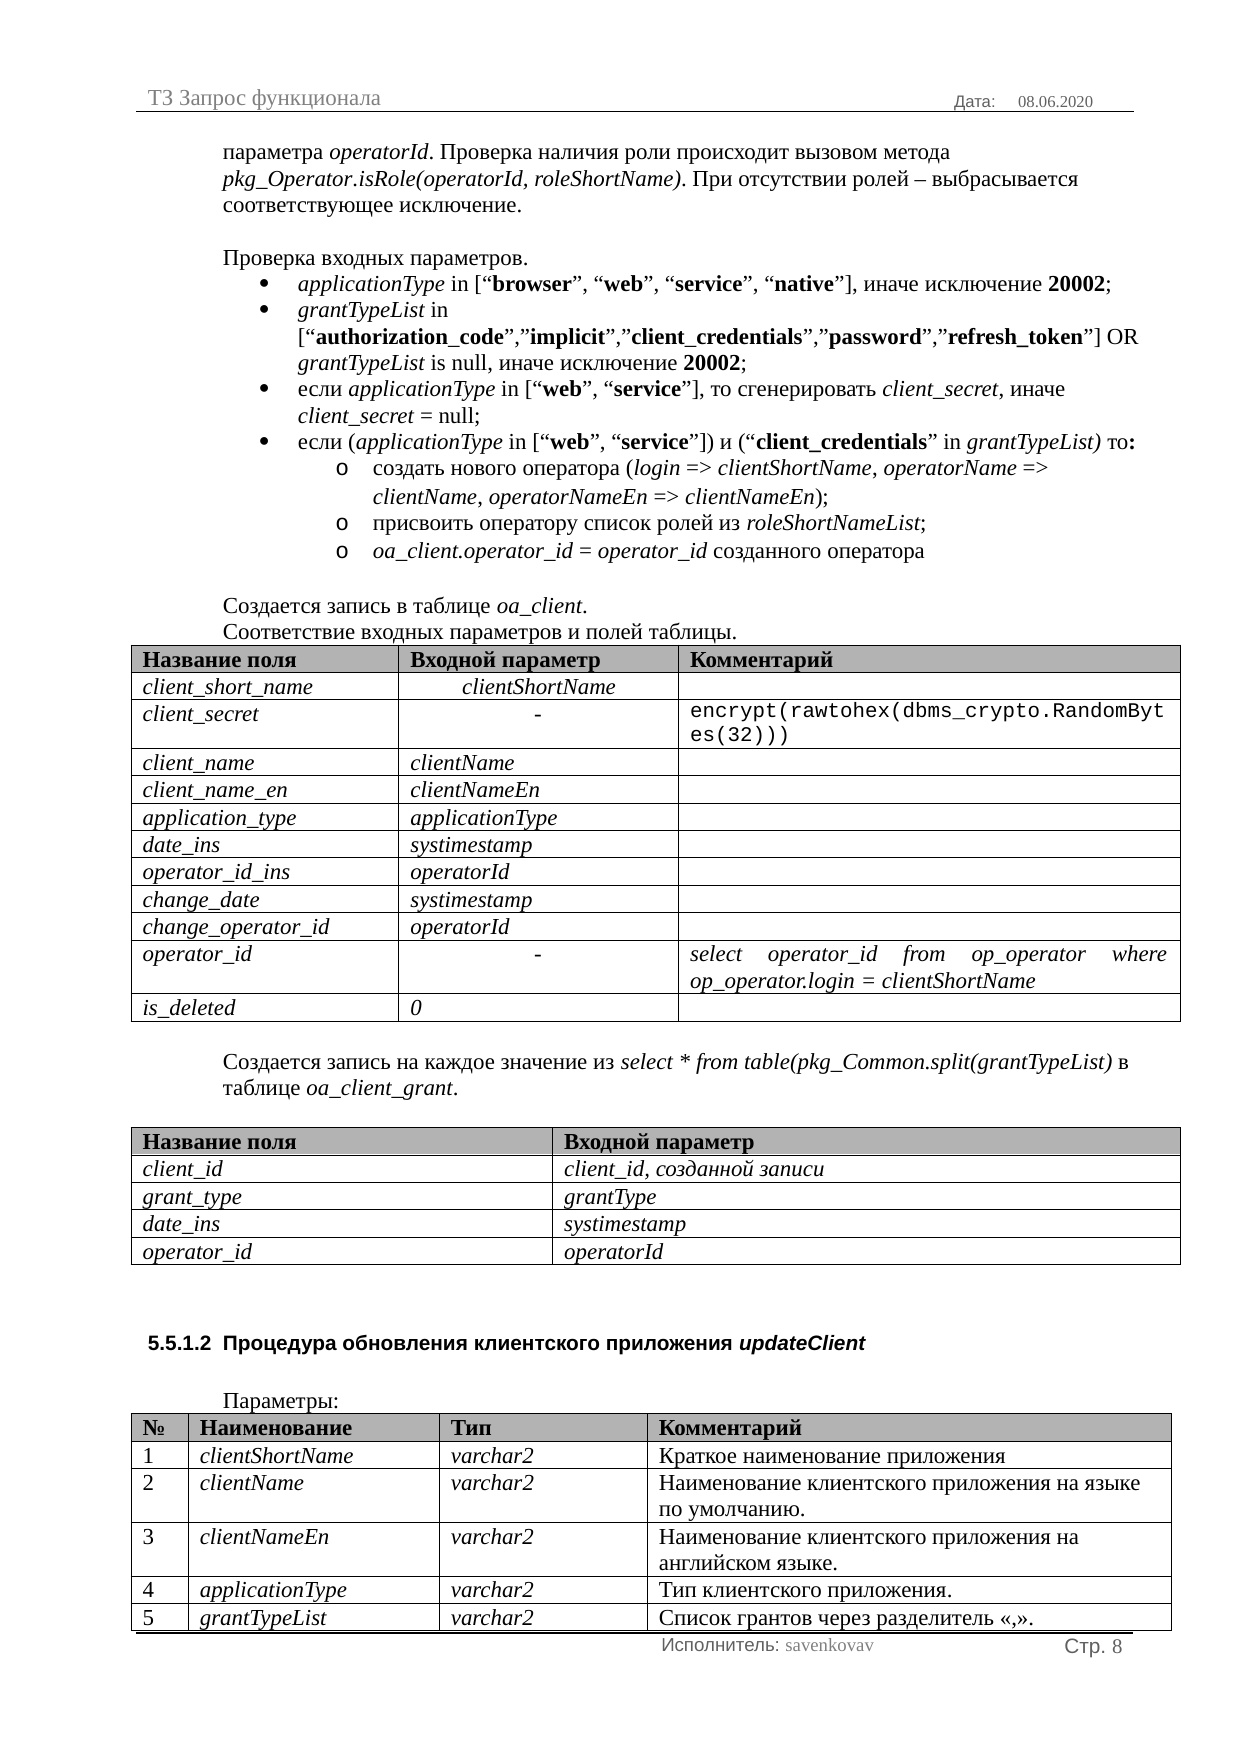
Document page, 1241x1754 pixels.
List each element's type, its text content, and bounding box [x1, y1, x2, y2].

table_cell [679, 776, 1180, 802]
table_cell - [399, 700, 678, 748]
table_cell Наименование клиентского приложения на английском языке. [648, 1523, 1171, 1576]
table_cell grantTypeList [189, 1604, 439, 1630]
table_cell change_operator_id [132, 913, 398, 939]
table_cell varchar2 [440, 1442, 647, 1468]
text Соответствие входных параметров и полей таблицы. [223, 618, 1152, 644]
table_cell varchar2 [440, 1523, 647, 1576]
table_cell [679, 804, 1180, 830]
table_cell change_date [132, 886, 398, 912]
table_cell is_deleted [132, 994, 398, 1021]
table_cell operator_id [132, 1238, 552, 1264]
list grantTypeList in [“authorization_code”,”implicit”,”client_credentials”,”password”,”refresh_token”] OR grantTypeList is null, иначе исключение 20002; [260, 296, 1152, 375]
table_cell date_ins [132, 831, 398, 857]
list если applicationType in [“web”, “service”], то сгенерировать client_secret, иначе client_secret = null; [260, 375, 1152, 428]
table_cell [679, 994, 1180, 1021]
list присвоить оператору список ролей из roleShortNameList; [335, 509, 1152, 537]
table_cell operator_id_ins [132, 858, 398, 885]
table_cell client_name [132, 749, 398, 775]
table_cell applicationType [399, 804, 678, 830]
table_cell select operator_id from op_operator where op_operator.login = clientShortName [679, 941, 1180, 993]
table_cell client_id [132, 1156, 552, 1182]
table_cell operatorId [399, 858, 678, 885]
table_cell [679, 858, 1180, 885]
table_cell client_name_en [132, 776, 398, 802]
table_cell clientShortName [399, 673, 678, 699]
table_cell systimestamp [399, 886, 678, 912]
table_header № [132, 1414, 188, 1441]
table_cell 3 [132, 1523, 188, 1576]
table_header Комментарий [648, 1414, 1171, 1441]
table_cell encrypt(rawtohex(dbms_crypto.RandomBytes(32))) [679, 700, 1180, 748]
table_header Тип [440, 1414, 647, 1441]
list если (applicationType in [“web”, “service”]) и (“client_credentials” in grantTypeList) то: [260, 428, 1152, 454]
table_cell clientNameEn [189, 1523, 439, 1576]
text Создается запись на каждое значение из select * from table(pkg_Common.split(grantTypeList) в таблице oa_client_grant. [223, 1048, 1152, 1101]
table_cell 5 [132, 1604, 188, 1630]
table_header Наименование [189, 1414, 439, 1441]
table_cell clientName [189, 1469, 439, 1522]
table_cell 2 [132, 1469, 188, 1522]
table_cell varchar2 [440, 1469, 647, 1522]
text Создается запись в таблице oa_client. [223, 592, 1152, 618]
table_cell [679, 913, 1180, 939]
table_cell Список грантов через разделитель «,». [648, 1604, 1171, 1630]
table_cell Тип клиентского приложения. [648, 1577, 1171, 1603]
text Параметры: [223, 1387, 1152, 1413]
table_cell Краткое наименование приложения [648, 1442, 1171, 1468]
table_cell Наименование клиентского приложения на языке по умолчанию. [648, 1469, 1171, 1522]
table_cell [679, 886, 1180, 912]
table_cell [679, 749, 1180, 775]
table_header Название поля [132, 1128, 552, 1154]
table_cell systimestamp [553, 1210, 1180, 1237]
table_cell - [399, 941, 678, 993]
table_cell [679, 673, 1180, 699]
table_header Входной параметр [553, 1128, 1180, 1154]
table_cell clientNameEn [399, 776, 678, 802]
table_header Входной параметр [399, 646, 678, 672]
table_cell varchar2 [440, 1577, 647, 1603]
table_cell operator_id [132, 941, 398, 993]
table_cell [679, 831, 1180, 857]
text параметра operatorId. Проверка наличия роли происходит вызовом метода pkg_Operator.isRole(operatorId, roleShortName). При отсутствии ролей – выбрасывается соответствующее исключение. [223, 138, 1152, 217]
table_cell grantType [553, 1183, 1180, 1209]
table_header Комментарий [679, 646, 1180, 672]
table_cell date_ins [132, 1210, 552, 1237]
subtitle Процедура обновления клиентского приложения updateClient [148, 1330, 1152, 1354]
table_cell client_short_name [132, 673, 398, 699]
list applicationType in [“browser”, “web”, “service”, “native”], иначе исключение 20002; [260, 270, 1152, 296]
table_cell application_type [132, 804, 398, 830]
list oa_client.operator_id = operator_id созданного оператора [335, 537, 1152, 566]
list создать нового оператора (login => clientShortName, operatorName => clientName, operatorNameEn => clientNameEn); [335, 454, 1152, 509]
table_cell operatorId [399, 913, 678, 939]
table_cell clientShortName [189, 1442, 439, 1468]
table_cell operatorId [553, 1238, 1180, 1264]
table_cell 4 [132, 1577, 188, 1603]
table_cell client_secret [132, 700, 398, 748]
table_cell grant_type [132, 1183, 552, 1209]
table_cell applicationType [189, 1577, 439, 1603]
table_cell varchar2 [440, 1604, 647, 1630]
table_cell client_id, созданной записи [553, 1156, 1180, 1182]
table_cell clientName [399, 749, 678, 775]
text Проверка входных параметров. [223, 244, 1152, 270]
table_header Название поля [132, 646, 398, 672]
table_cell systimestamp [399, 831, 678, 857]
table_cell 0 [399, 994, 678, 1021]
table_cell 1 [132, 1442, 188, 1468]
